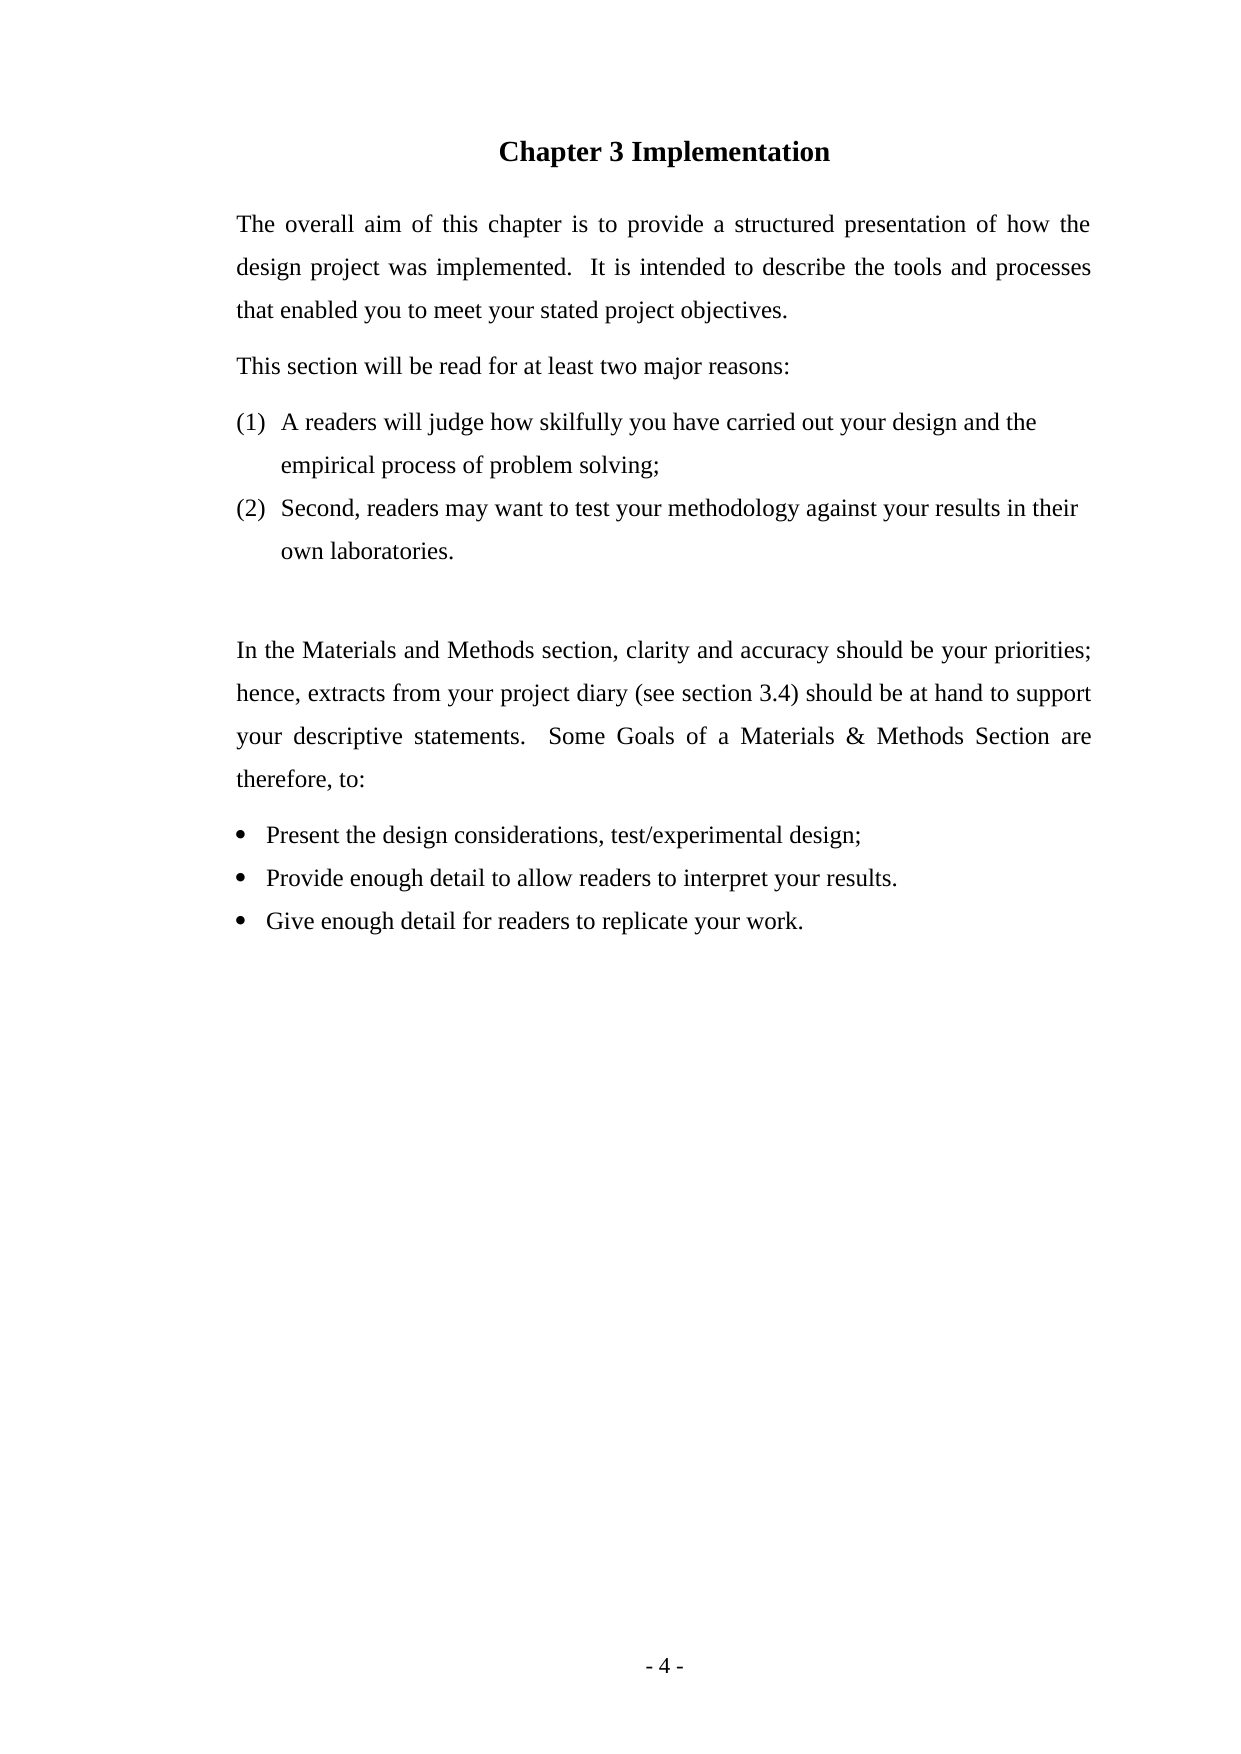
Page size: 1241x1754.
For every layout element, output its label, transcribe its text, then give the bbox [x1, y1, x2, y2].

text This section will be read for at least two major reasons: [236, 351, 1092, 380]
text The overall aim of this chapter is to provide a structured presentation of how the design project was implemented. It is intended to describe the tools and processes that enabled you to meet your stated project objectives. [236, 209, 1092, 324]
list A readers will judge how skilfully you have carried out your design and the empirical process of problem solving; [236, 407, 1092, 479]
subtitle Implementation [236, 134, 1092, 167]
list Second, readers may want to test your methodology against your results in their own laboratories. [236, 493, 1092, 565]
text In the Materials and Methods section, clarity and accuracy should be your priorities; hence, extracts from your project diary (see section 3.4) should be at hand to support your descriptive statements. Some Goals of a Materials & Methods Section are therefore, to: [236, 635, 1092, 793]
list Provide enough detail to allow readers to interpret your results. [236, 863, 1092, 892]
list Give enough detail for readers to replicate your work. [236, 906, 1092, 935]
list Present the design considerations, test/experimental design; [236, 820, 1092, 849]
